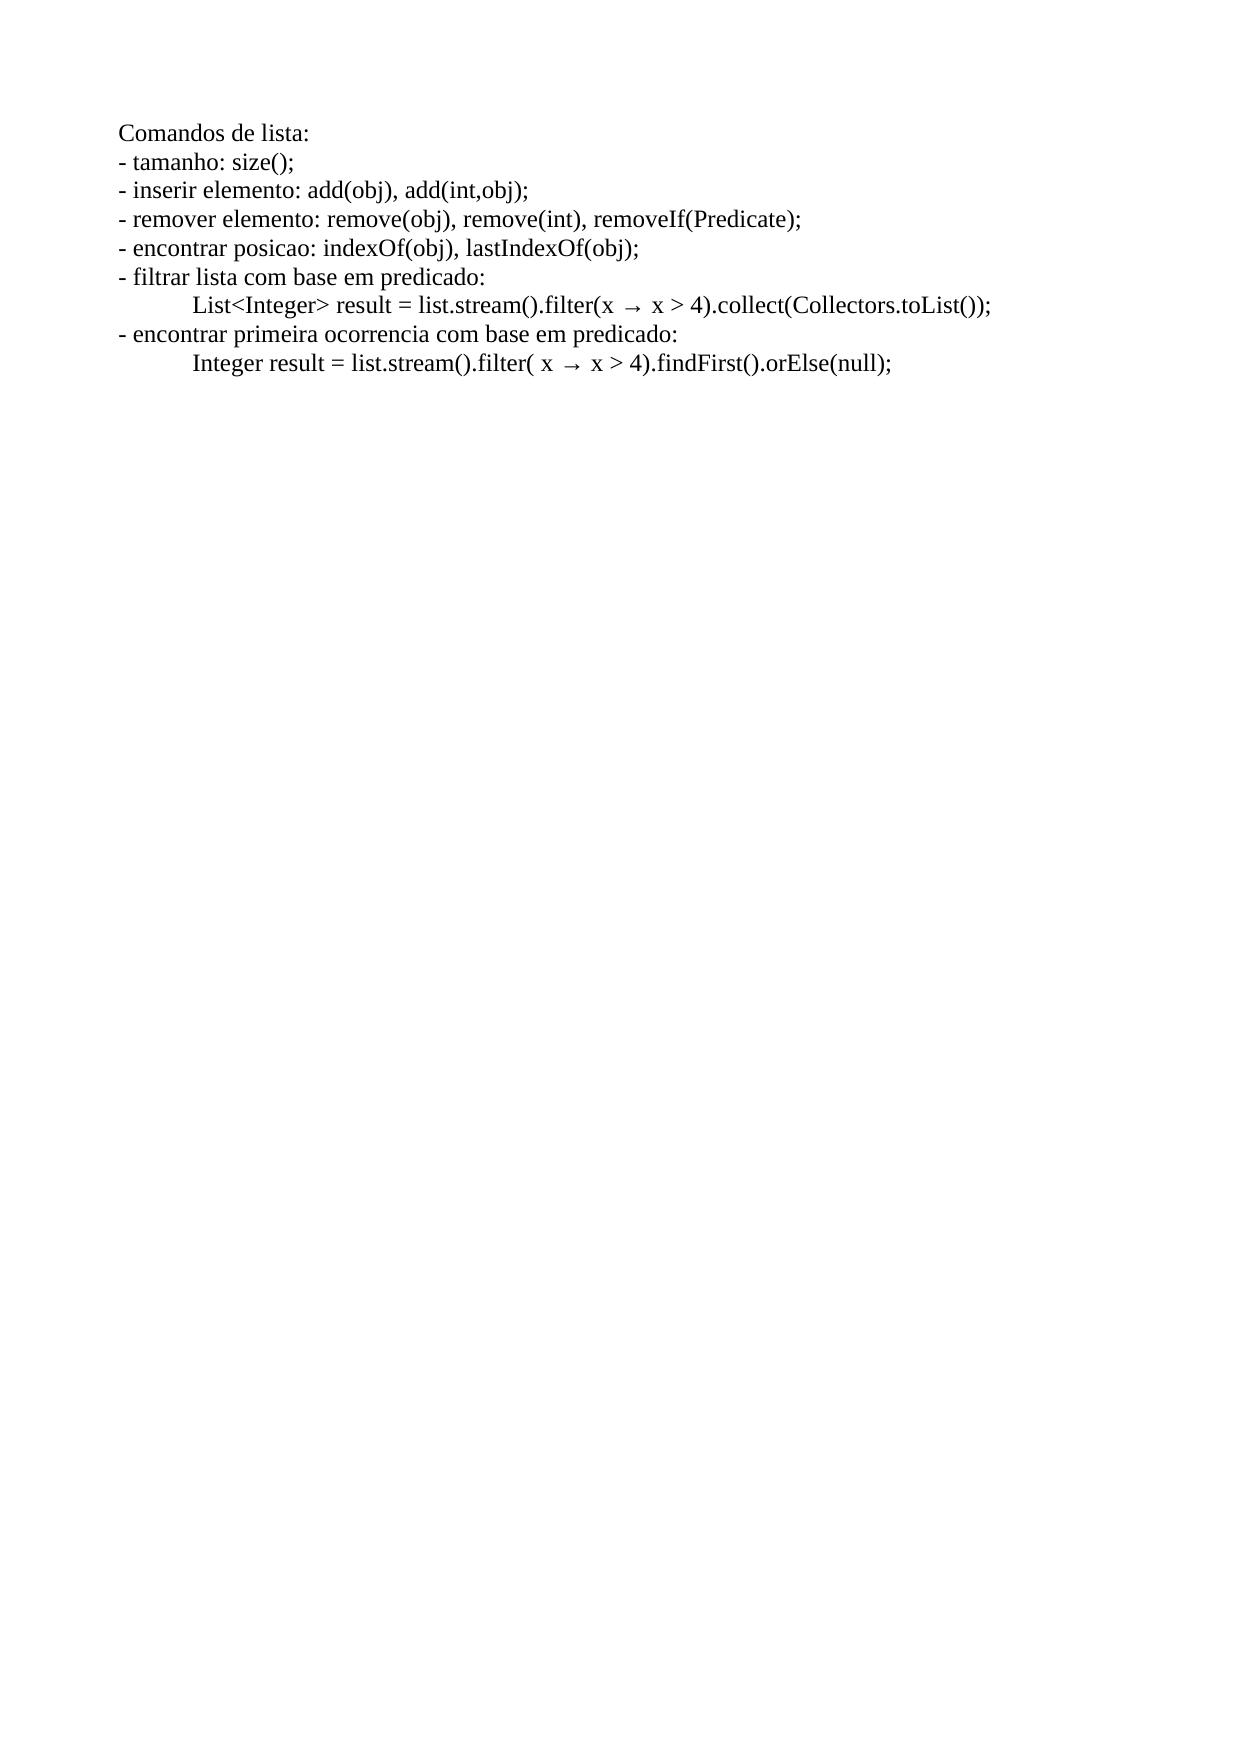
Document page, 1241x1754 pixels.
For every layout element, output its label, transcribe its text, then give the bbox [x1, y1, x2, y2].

text - encontrar posicao: indexOf(obj), lastIndexOf(obj); [118, 233, 1122, 262]
text - filtrar lista com base em predicado: [118, 262, 1122, 291]
text - tamanho: size(); [118, 147, 1122, 176]
text List<Integer> result = list.stream().filter(x → x > 4).collect(Collectors.toList()); [118, 291, 1122, 319]
text Comandos de lista: [118, 118, 1122, 147]
text - encontrar primeira ocorrencia com base em predicado: [118, 319, 1122, 348]
text Integer result = list.stream().filter( x → x > 4).findFirst().orElse(null); [118, 348, 1122, 377]
text - inserir elemento: add(obj), add(int,obj); [118, 176, 1122, 204]
text - remover elemento: remove(obj), remove(int), removeIf(Predicate); [118, 204, 1122, 233]
